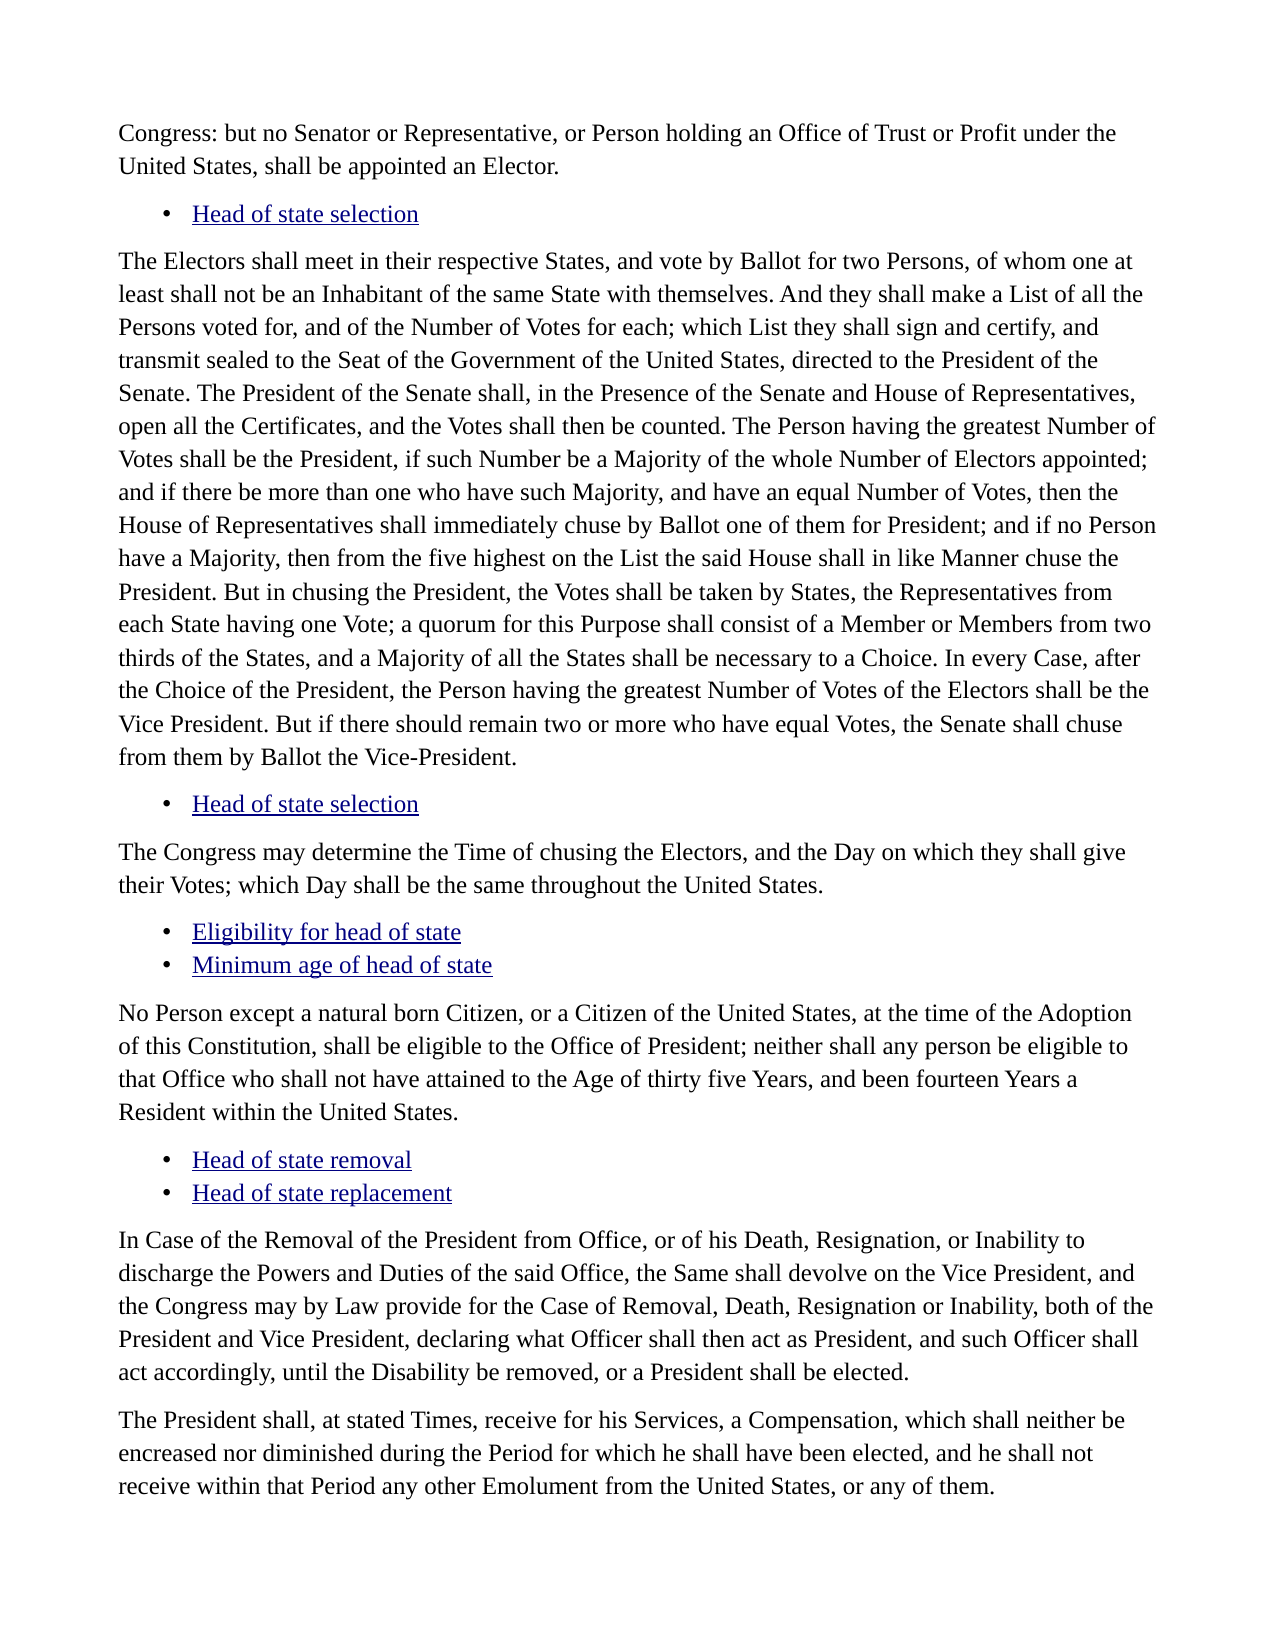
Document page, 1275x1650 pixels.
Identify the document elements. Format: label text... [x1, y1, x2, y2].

list Minimum age of head of state [162, 951, 1157, 979]
list Head of state removal [162, 1145, 1157, 1173]
text No Person except a natural born Citizen, or a Citizen of the United States, at the time of the Adoption of this Constitution, shall be eligible to the Office of President; neither shall any person be eligible to that Office who shall not have attained to the Age of thirty five Years, and been fourteen Years a Resident within the United States. [118, 998, 1157, 1126]
text The President shall, at stated Times, receive for his Services, a Compensation, which shall neither be encreased nor diminished during the Period for which he shall have been elected, and he shall not receive within that Period any other Emolument from the United States, or any of them. [118, 1405, 1157, 1500]
list Head of state selection [162, 199, 1157, 227]
text The Congress may determine the Time of chusing the Electors, and the Day on which they shall give their Votes; which Day shall be the same throughout the United States. [118, 837, 1157, 899]
text Congress: but no Senator or Representative, or Person holding an Office of Trust or Profit under the United States, shall be appointed an Elector. [118, 118, 1157, 180]
text The Electors shall meet in their respective States, and vote by Ballot for two Persons, of whom one at least shall not be an Inhabitant of the same State with themselves. And they shall make a List of all the Persons voted for, and of the Number of Votes for each; which List they shall sign and certify, and transmit sealed to the Seat of the Government of the United States, directed to the President of the Senate. The President of the Senate shall, in the Presence of the Senate and House of Representatives, open all the Certificates, and the Votes shall then be counted. The Person having the greatest Number of Votes shall be the President, if such Number be a Majority of the whole Number of Electors appointed; and if there be more than one who have such Majority, and have an equal Number of Votes, then the House of Representatives shall immediately chuse by Ballot one of them for President; and if no Person have a Majority, then from the five highest on the List the said House shall in like Manner chuse the President. But in chusing the President, the Votes shall be taken by States, the Representatives from each State having one Vote; a quorum for this Purpose shall consist of a Member or Members from two thirds of the States, and a Majority of all the States shall be necessary to a Choice. In every Case, after the Choice of the President, the Person having the greatest Number of Votes of the Electors shall be the Vice President. But if there should remain two or more who have equal Votes, the Senate shall chuse from them by Ballot the Vice-President. [118, 246, 1157, 770]
text In Case of the Removal of the President from Office, or of his Death, Resignation, or Inability to discharge the Powers and Duties of the said Office, the Same shall devolve on the Vice President, and the Congress may by Law provide for the Case of Removal, Death, Resignation or Inability, both of the President and Vice President, declaring what Officer shall then act as President, and such Officer shall act accordingly, until the Disability be removed, or a President shall be elected. [118, 1225, 1157, 1386]
list Head of state replacement [162, 1178, 1157, 1207]
list Head of state selection [162, 789, 1157, 818]
list Eligibility for head of state [162, 917, 1157, 946]
